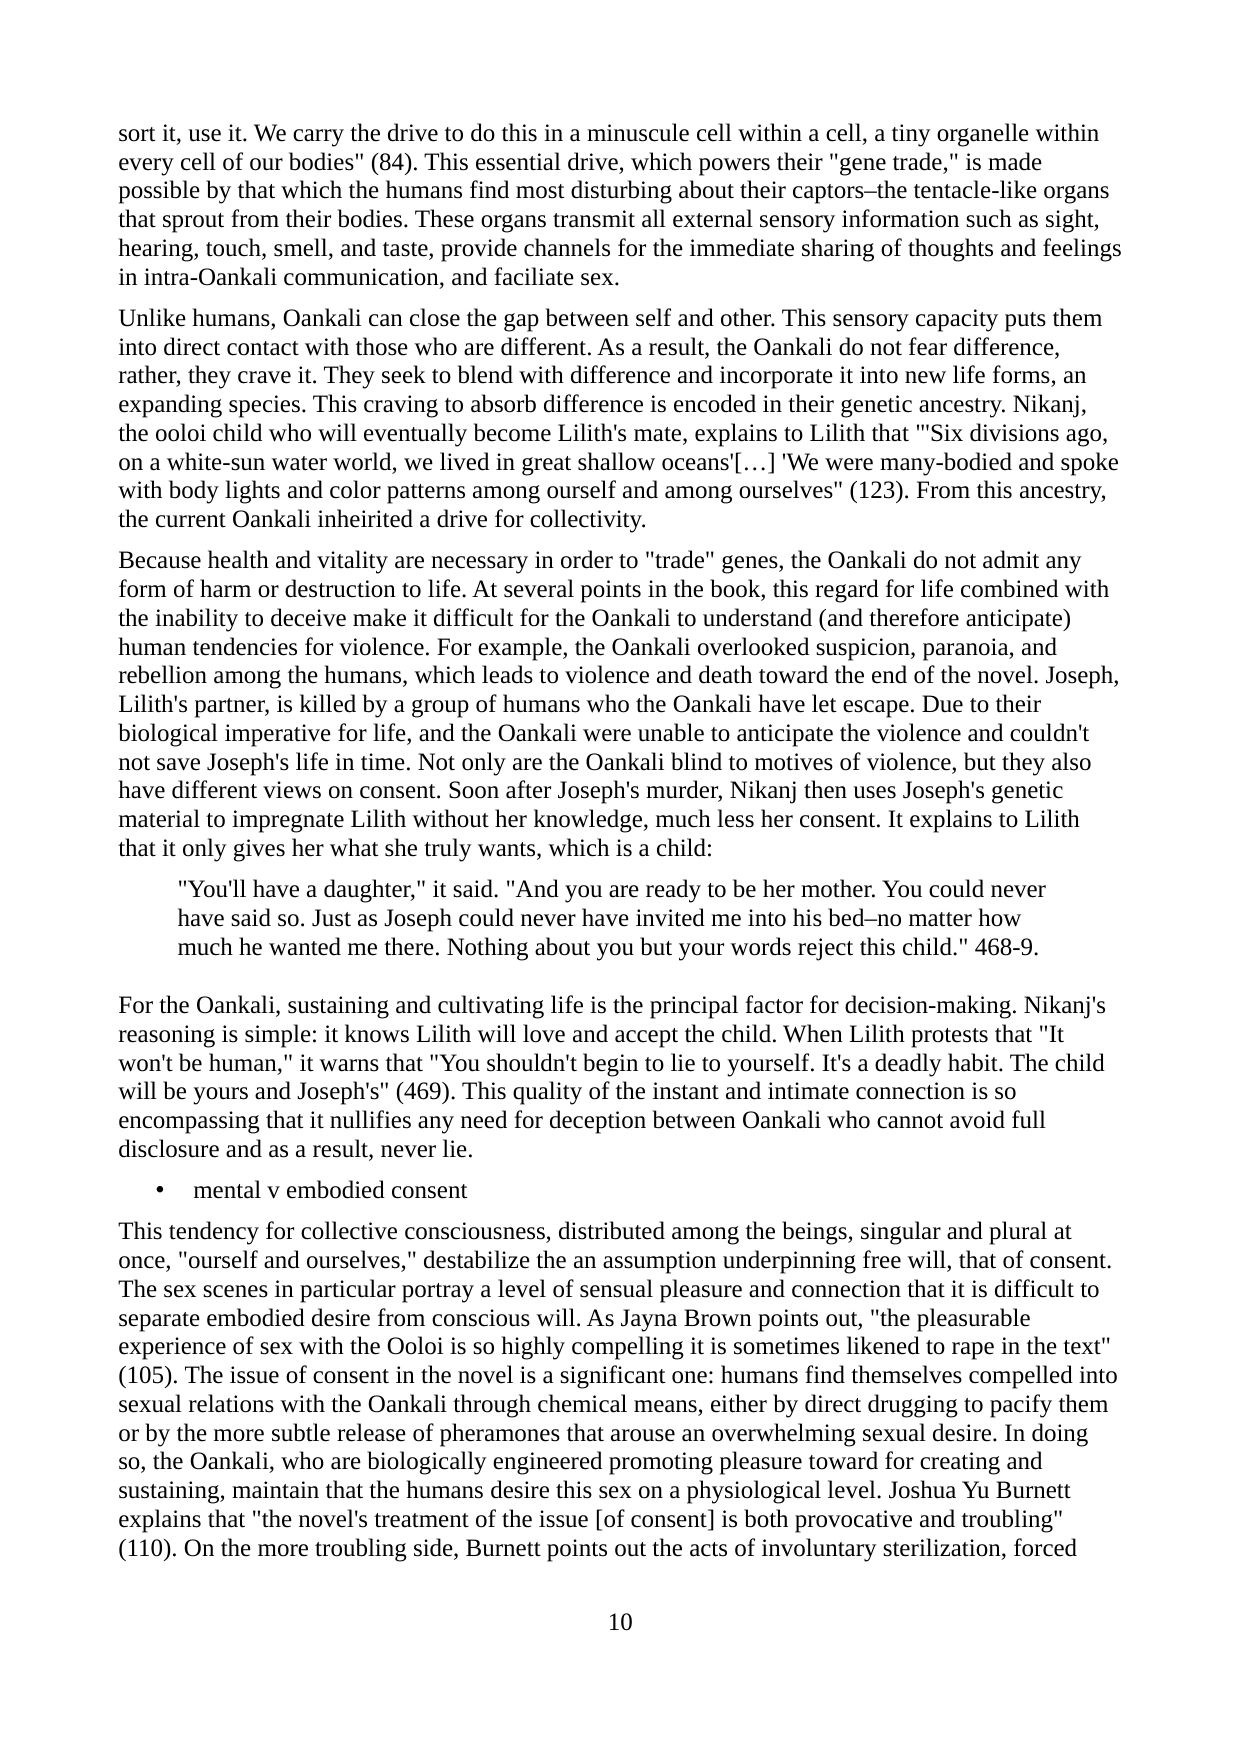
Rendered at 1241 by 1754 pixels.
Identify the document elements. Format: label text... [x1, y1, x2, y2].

text This tendency for collective consciousness, distributed among the beings, singular and plural at once, "ourself and ourselves," destabilize the an assumption underpinning free will, that of consent. The sex scenes in particular portray a level of sensual pleasure and connection that it is difficult to separate embodied desire from conscious will. As Jayna Brown points out, "the pleasurable experience of sex with the Ooloi is so highly compelling it is sometimes likened to rape in the text" (105). The issue of consent in the novel is a significant one: humans find themselves compelled into sexual relations with the Oankali through chemical means, either by direct drugging to pacify them or by the more subtle release of pheramones that arouse an overwhelming sexual desire. In doing so, the Oankali, who are biologically engineered promoting pleasure toward for creating and sustaining, maintain that the humans desire this sex on a physiological level. Joshua Yu Burnett explains that "the novel's treatment of the issue [of consent] is both provocative and troubling" (110). On the more troubling side, Burnett points out the acts of involuntary sterilization, forced [118, 1216, 1122, 1561]
text "You'll have a daughter," it said. "And you are ready to be her mother. You could never have said so. Just as Joseph could never have invited me into his bed–no matter how much he wanted me there. Nothing about you but your words reject this child." 468-9. [177, 874, 1063, 961]
text sort it, use it. We carry the drive to do this in a minuscule cell within a cell, a tiny organelle within every cell of our bodies" (84). This essential drive, which powers their "gene trade," is made possible by that which the humans find most disturbing about their captors–the tentacle-like organs that sprout from their bodies. These organs transmit all external sensory information such as sight, hearing, touch, smell, and taste, provide channels for the immediate sharing of thoughts and feelings in intra-Oankali communication, and faciliate sex. [118, 118, 1122, 291]
text Because health and vitality are necessary in order to "trade" genes, the Oankali do not admit any form of harm or destruction to life. At several points in the book, this regard for life combined with the inability to deceive make it difficult for the Oankali to understand (and therefore anticipate) human tendencies for violence. For example, the Oankali overlooked suspicion, paranoia, and rebellion among the humans, which leads to violence and death toward the end of the novel. Joseph, Lilith's partner, is killed by a group of humans who the Oankali have let escape. Due to their biological imperative for life, and the Oankali were unable to anticipate the violence and couldn't not save Joseph's life in time. Not only are the Oankali blind to motives of violence, but they also have different views on consent. Soon after Joseph's murder, Nikanj then uses Joseph's genetic material to impregnate Lilith without her knowledge, much less her consent. It explains to Lilith that it only gives her what she truly wants, which is a child: [118, 546, 1122, 862]
text Unlike humans, Oankali can close the gap between self and other. This sensory capacity puts them into direct contact with those who are different. As a result, the Oankali do not fear difference, rather, they crave it. They seek to blend with difference and incorporate it into new life forms, an expanding species. This craving to absorb difference is encoded in their genetic ancestry. Nikanj, the ooloi child who will eventually become Lilith's mate, explains to Lilith that "'Six divisions ago, on a white-sun water world, we lived in great shallow oceans'[…] 'We were many-bodied and spoke with body lights and color patterns among ourself and among ourselves" (123). From this ancestry, the current Oankali inheirited a drive for collectivity. [118, 303, 1122, 533]
list mental v embodied consent [156, 1175, 1122, 1204]
text For the Oankali, sustaining and cultivating life is the principal factor for decision-making. Nikanj's reasoning is simple: it knows Lilith will love and accept the child. When Lilith protests that "It won't be human," it warns that "You shouldn't begin to lie to yourself. It's a deadly habit. The child will be yours and Joseph's" (469). This quality of the instant and intimate connection is so encompassing that it nullifies any need for deception between Oankali who cannot avoid full disclosure and as a result, never lie. [118, 990, 1122, 1163]
